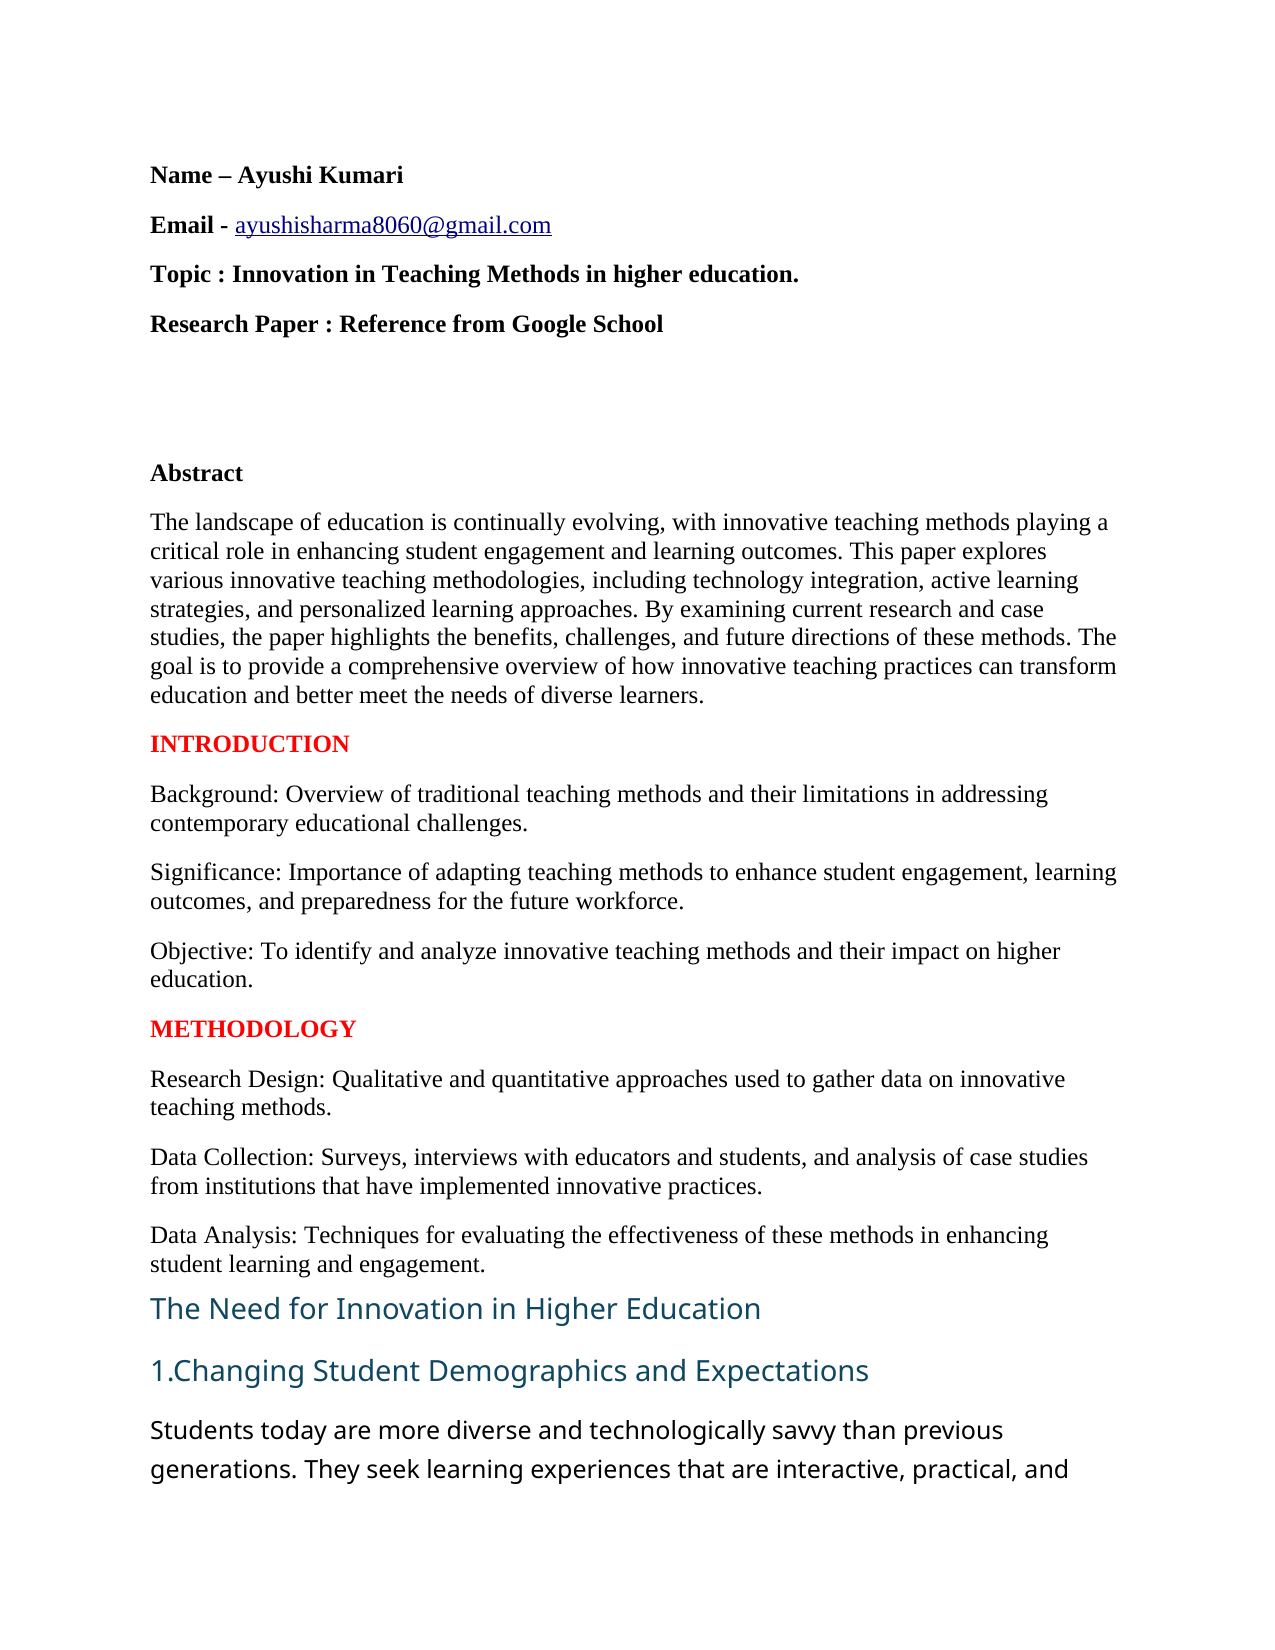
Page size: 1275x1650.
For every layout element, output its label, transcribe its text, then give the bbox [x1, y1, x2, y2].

text Background: Overview of traditional teaching methods and their limitations in addressing contemporary educational challenges. [150, 779, 1125, 837]
text Objective: To identify and analyze innovative teaching methods and their impact on higher education. [150, 936, 1125, 993]
text Topic : Innovation in Teaching Methods in higher education. [150, 259, 1125, 288]
text Students today are more diverse and technologically savvy than previous generations. They seek learning experiences that are interactive, practical, and [150, 1413, 1125, 1486]
text Research Paper : Reference from Google School [150, 309, 1125, 338]
text 1.Changing Student Demographics and Expectations [150, 1351, 1125, 1390]
text The Need for Innovation in Higher Education [150, 1288, 1125, 1328]
text Data Analysis: Techniques for evaluating the effectiveness of these methods in enhancing student learning and engagement. [150, 1220, 1125, 1278]
text Significance: Importance of adapting teaching methods to enhance student engagement, learning outcomes, and preparedness for the future workforce. [150, 857, 1125, 915]
text Name – Ayushi Kumari [150, 160, 1125, 189]
text INTRODUCTION [150, 729, 1125, 758]
text Data Collection: Surveys, interviews with educators and students, and analysis of case studies from institutions that have implemented innovative practices. [150, 1142, 1125, 1199]
text METHODOLOGY [150, 1014, 1125, 1043]
text Research Design: Qualitative and quantitative approaches used to gather data on innovative teaching methods. [150, 1064, 1125, 1121]
text The landscape of education is continually evolving, with innovative teaching methods playing a critical role in enhancing student engagement and learning outcomes. This paper explores various innovative teaching methodologies, including technology integration, active learning strategies, and personalized learning approaches. By examining current research and case studies, the paper highlights the benefits, challenges, and future directions of these methods. The goal is to provide a comprehensive overview of how innovative teaching practices can transform education and better meet the needs of diverse learners. [150, 507, 1125, 709]
text Email - ayushisharma8060@gmail.com [150, 210, 1125, 239]
text Abstract [150, 458, 1125, 487]
